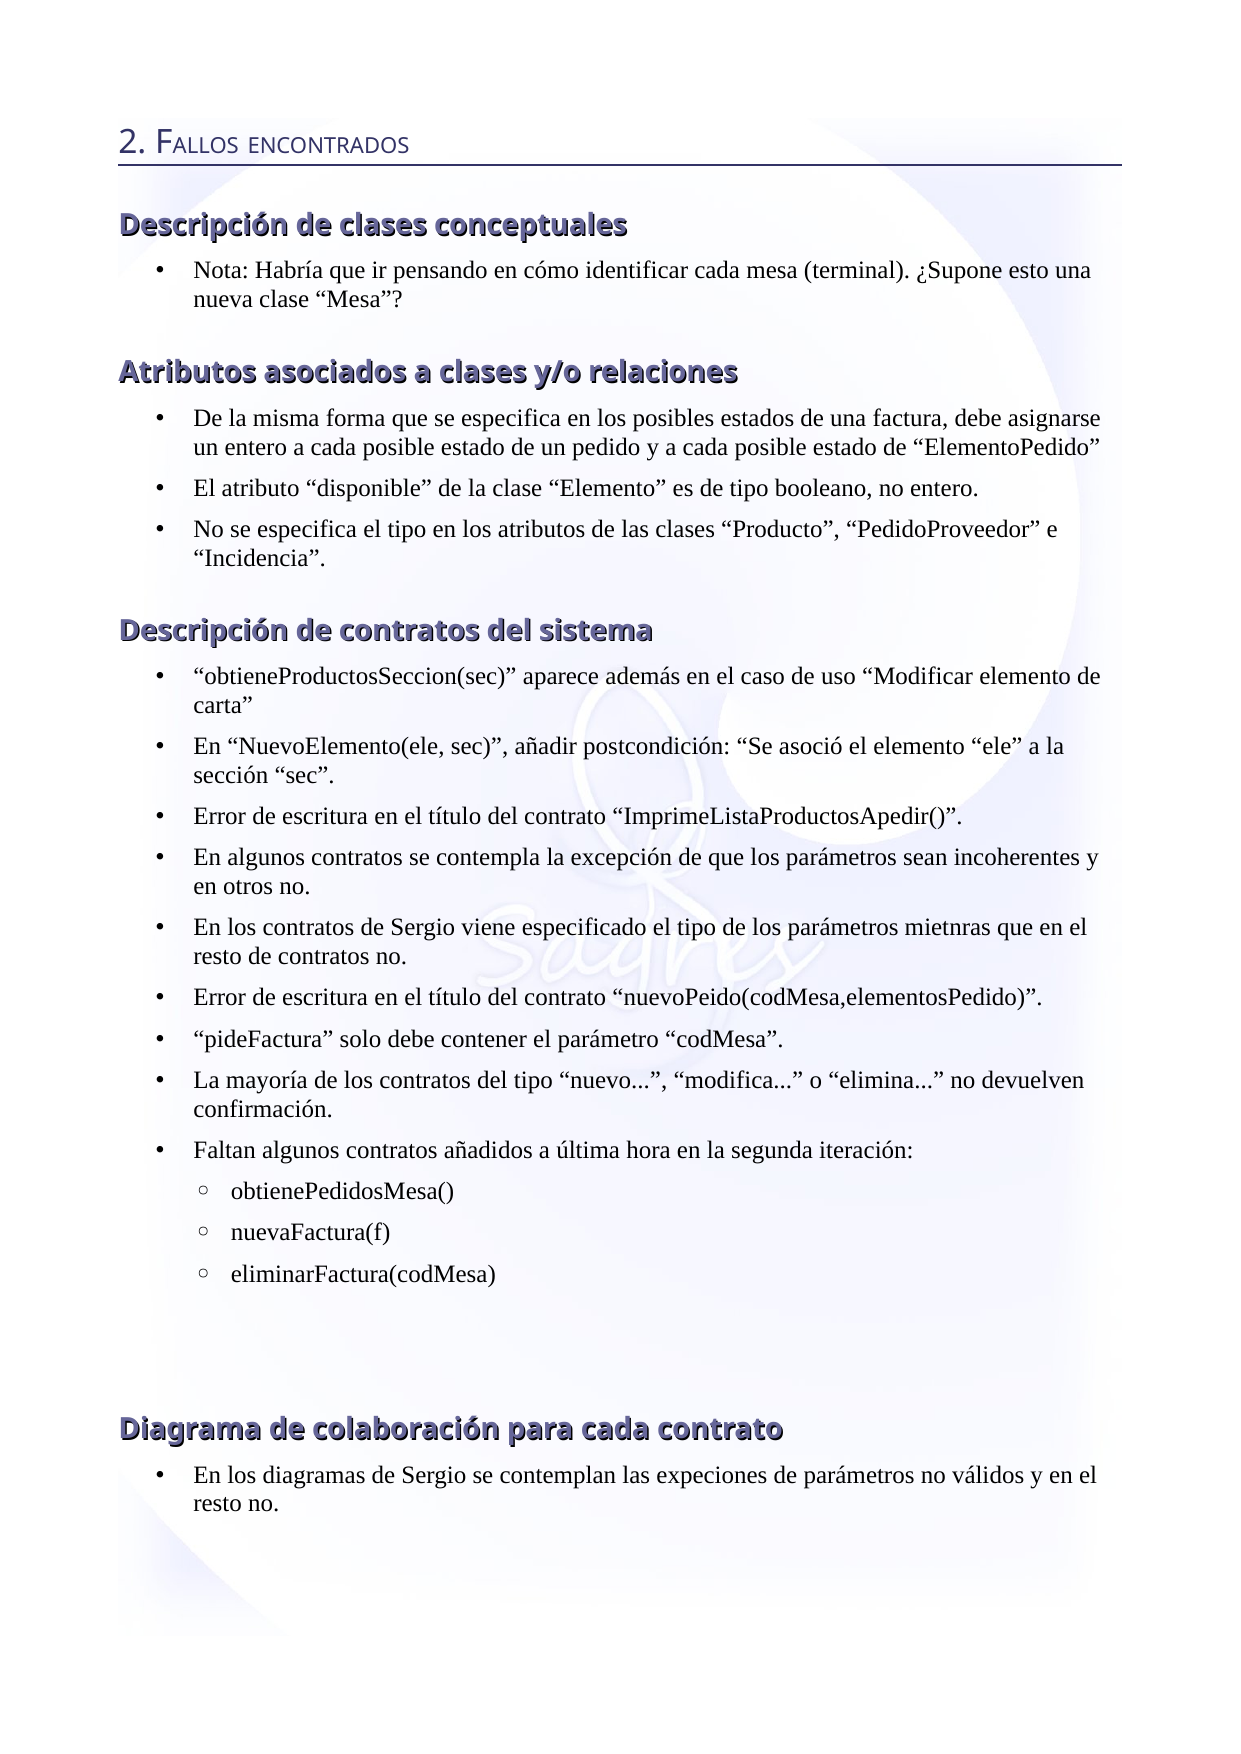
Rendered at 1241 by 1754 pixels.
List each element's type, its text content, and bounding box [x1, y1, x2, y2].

subtitle Descripción de contratos del sistema [118, 609, 1122, 649]
list “pideFactura” solo debe contener el parámetro “codMesa”. [156, 1024, 1122, 1052]
picture [118, 243, 1122, 351]
list De la misma forma que se especifica en los posibles estados de una factura, debe asignarse un entero a cada posible estado de un pedido y a cada posible estado de “ElementoPedido” [156, 403, 1122, 460]
list En “NuevoElemento(ele, sec)”, añadir postcondición: “Se asoció el elemento “ele” a la sección “sec”. [156, 731, 1122, 789]
list Nota: Habría que ir pensando en cómo identificar cada mesa (terminal). ¿Supone esto una nueva clase “Mesa”? [156, 256, 1122, 313]
subtitle Atributos asociados a clases y/o relaciones [118, 351, 1122, 390]
list Faltan algunos contratos añadidos a última hora en la segunda iteración: [156, 1135, 1122, 1164]
list Error de escritura en el título del contrato “ImprimeListaProductosApedir()”. [156, 801, 1122, 830]
subtitle Descripción de clases conceptuales [118, 203, 1122, 243]
list En algunos contratos se contempla la excepción de que los parámetros sean incoherentes y en otros no. [156, 842, 1122, 900]
list El atributo “disponible” de la clase “Elemento” es de tipo booleano, no entero. [156, 473, 1122, 502]
picture [118, 649, 1122, 1407]
list nuevaFactura(f) [193, 1217, 1122, 1246]
list La mayoría de los contratos del tipo “nuevo...”, “modifica...” o “elimina...” no devuelven confirmación. [156, 1065, 1122, 1122]
list “obtieneProductosSeccion(sec)” aparece además en el caso de uso “Modificar elemento de carta” [156, 661, 1122, 719]
list No se especifica el tipo en los atributos de las clases “Producto”, “PedidoProveedor” e “Incidencia”. [156, 514, 1122, 572]
subtitle Diagrama de colaboración para cada contrato [118, 1407, 1122, 1447]
list En los contratos de Sergio viene especificado el tipo de los parámetros mietnras que en el resto de contratos no. [156, 912, 1122, 970]
subtitle 2. Fallos encontrados [118, 118, 1122, 164]
picture [118, 1447, 1122, 1636]
picture [118, 166, 1122, 203]
list eliminarFactura(codMesa) [193, 1259, 1122, 1287]
list obtienePedidosMesa() [193, 1176, 1122, 1205]
list Error de escritura en el título del contrato “nuevoPeido(codMesa,elementosPedido)”. [156, 982, 1122, 1011]
picture [118, 390, 1122, 609]
list En los diagramas de Sergio se contemplan las expeciones de parámetros no válidos y en el resto no. [156, 1460, 1122, 1517]
